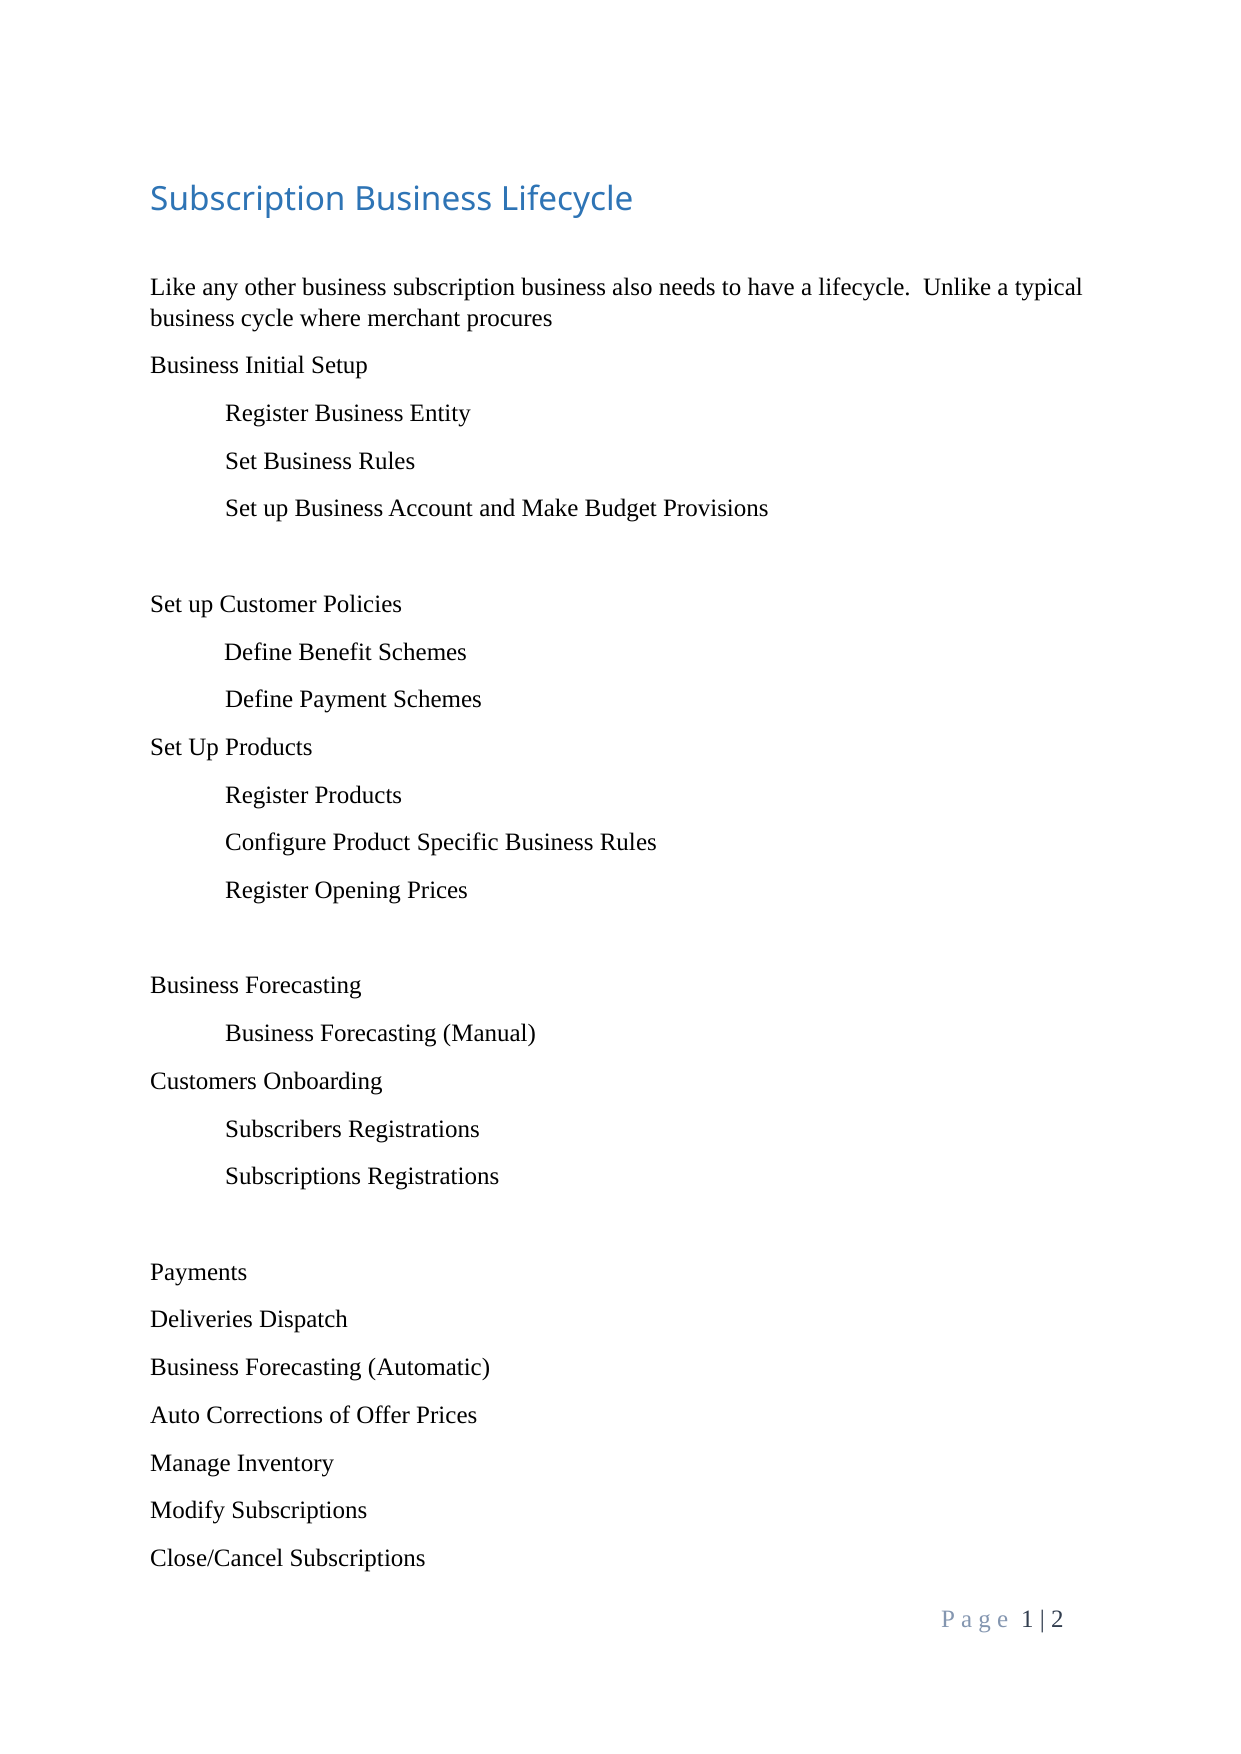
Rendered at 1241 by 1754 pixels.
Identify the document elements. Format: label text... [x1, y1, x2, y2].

text Configure Product Specific Business Rules [225, 827, 1090, 856]
subtitle Subscription Business Lifecycle [150, 175, 1090, 220]
text Subscriptions Registrations [225, 1161, 1090, 1190]
text Business Initial Setup [150, 350, 1090, 379]
text Customers Onboarding [150, 1066, 1090, 1095]
text Subscribers Registrations [225, 1114, 1090, 1142]
text Payments [150, 1257, 1090, 1286]
text Deliveries Dispatch [150, 1304, 1090, 1333]
text Business Forecasting (Automatic) [150, 1352, 1090, 1381]
text Define Payment Schemes [150, 684, 1090, 713]
text Define Benefit Schemes [150, 637, 1090, 665]
text Register Business Entity [225, 398, 1090, 427]
text Set Up Products [150, 732, 1090, 761]
text Business Forecasting [150, 971, 1090, 999]
text Close/Cancel Subscriptions [150, 1543, 1090, 1572]
text Auto Corrections of Offer Prices [150, 1400, 1090, 1429]
text Register Opening Prices [150, 875, 1090, 904]
text Like any other business subscription business also needs to have a lifecycle. Unlike a typical business cycle where merchant procures [150, 272, 1090, 331]
text Register Products [225, 780, 1090, 808]
text Set Business Rules [225, 446, 1090, 474]
text Modify Subscriptions [150, 1495, 1090, 1524]
text Manage Inventory [150, 1448, 1090, 1476]
text Business Forecasting (Manual) [150, 1018, 1090, 1047]
text Set up Business Account and Make Budget Provisions [225, 493, 1090, 522]
text Set up Customer Policies [150, 589, 1090, 618]
